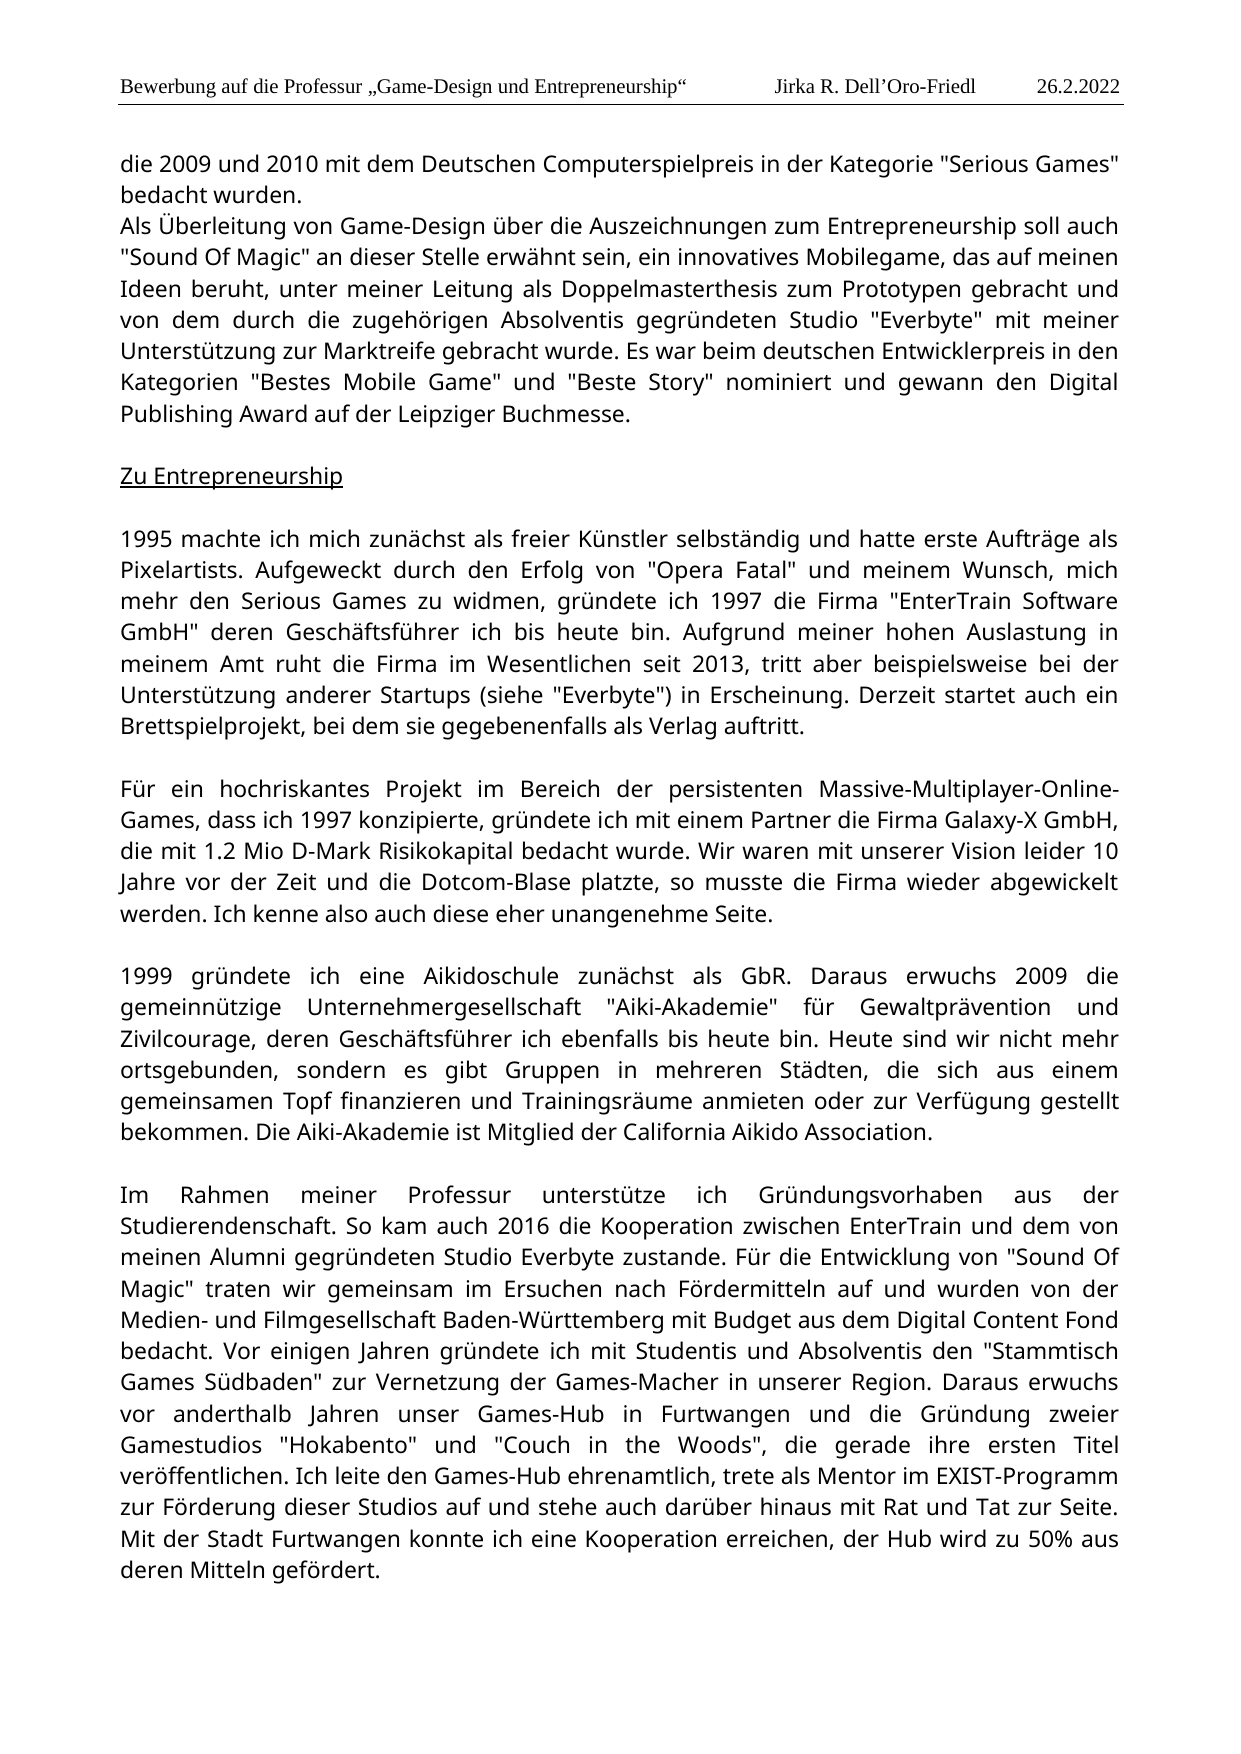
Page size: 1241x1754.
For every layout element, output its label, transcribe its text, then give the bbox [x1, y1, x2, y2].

text Im Rahmen meiner Professur unterstütze ich Gründungsvorhaben aus der Studierendenschaft. So kam auch 2016 die Kooperation zwischen EnterTrain und dem von meinen Alumni gegründeten Studio Everbyte zustande. Für die Entwicklung von "Sound Of Magic" traten wir gemeinsam im Ersuchen nach Fördermitteln auf und wurden von der Medien- und Filmgesellschaft Baden-Württemberg mit Budget aus dem Digital Content Fond bedacht. Vor einigen Jahren gründete ich mit Studentis und Absolventis den "Stammtisch Games Südbaden" zur Vernetzung der Games-Macher in unserer Region. Daraus erwuchs vor anderthalb Jahren unser Games-Hub in Furtwangen und die Gründung zweier Gamestudios "Hokabento" und "Couch in the Woods", die gerade ihre ersten Titel veröffentlichen. Ich leite den Games-Hub ehrenamtlich, trete als Mentor im EXIST-Programm zur Förderung dieser Studios auf und stehe auch darüber hinaus mit Rat und Tat zur Seite. Mit der Stadt Furtwangen konnte ich eine Kooperation erreichen, der Hub wird zu 50% aus deren Mitteln gefördert. [120, 1179, 1120, 1585]
text Zu Entrepreneurship [120, 460, 1120, 491]
text Für ein hochriskantes Projekt im Bereich der persistenten Massive-Multiplayer-Online-Games, dass ich 1997 konzipierte, gründete ich mit einem Partner die Firma Galaxy-X GmbH, die mit 1.2 Mio D-Mark Risikokapital bedacht wurde. Wir waren mit unserer Vision leider 10 Jahre vor der Zeit und die Dotcom-Blase platzte, so musste die Firma wieder abgewickelt werden. Ich kenne also auch diese eher unangenehme Seite. [120, 773, 1120, 929]
text Als Überleitung von Game-Design über die Auszeichnungen zum Entrepreneurship soll auch "Sound Of Magic" an dieser Stelle erwähnt sein, ein innovatives Mobilegame, das auf meinen Ideen beruht, unter meiner Leitung als Doppelmasterthesis zum Prototypen gebracht und von dem durch die zugehörigen Absolventis gegründeten Studio "Everbyte" mit meiner Unterstützung zur Marktreife gebracht wurde. Es war beim deutschen Entwicklerpreis in den Kategorien "Bestes Mobile Game" und "Beste Story" nominiert und gewann den Digital Publishing Award auf der Leipziger Buchmesse. [120, 210, 1120, 429]
text die 2009 und 2010 mit dem Deutschen Computerspielpreis in der Kategorie "Serious Games" bedacht wurden. [120, 148, 1120, 210]
text 1995 machte ich mich zunächst als freier Künstler selbständig und hatte erste Aufträge als Pixelartists. Aufgeweckt durch den Erfolg von "Opera Fatal" und meinem Wunsch, mich mehr den Serious Games zu widmen, gründete ich 1997 die Firma "EnterTrain Software GmbH" deren Geschäftsführer ich bis heute bin. Aufgrund meiner hohen Auslastung in meinem Amt ruht die Firma im Wesentlichen seit 2013, tritt aber beispielsweise bei der Unterstützung anderer Startups (siehe "Everbyte") in Erscheinung. Derzeit startet auch ein Brettspielprojekt, bei dem sie gegebenenfalls als Verlag auftritt. [120, 523, 1120, 741]
text 1999 gründete ich eine Aikidoschule zunächst als GbR. Daraus erwuchs 2009 die gemeinnützige Unternehmergesellschaft "Aiki-Akademie" für Gewaltprävention und Zivilcourage, deren Geschäftsführer ich ebenfalls bis heute bin. Heute sind wir nicht mehr ortsgebunden, sondern es gibt Gruppen in mehreren Städten, die sich aus einem gemeinsamen Topf finanzieren und Trainingsräume anmieten oder zur Verfügung gestellt bekommen. Die Aiki-Akademie ist Mitglied der California Aikido Association. [120, 960, 1120, 1148]
